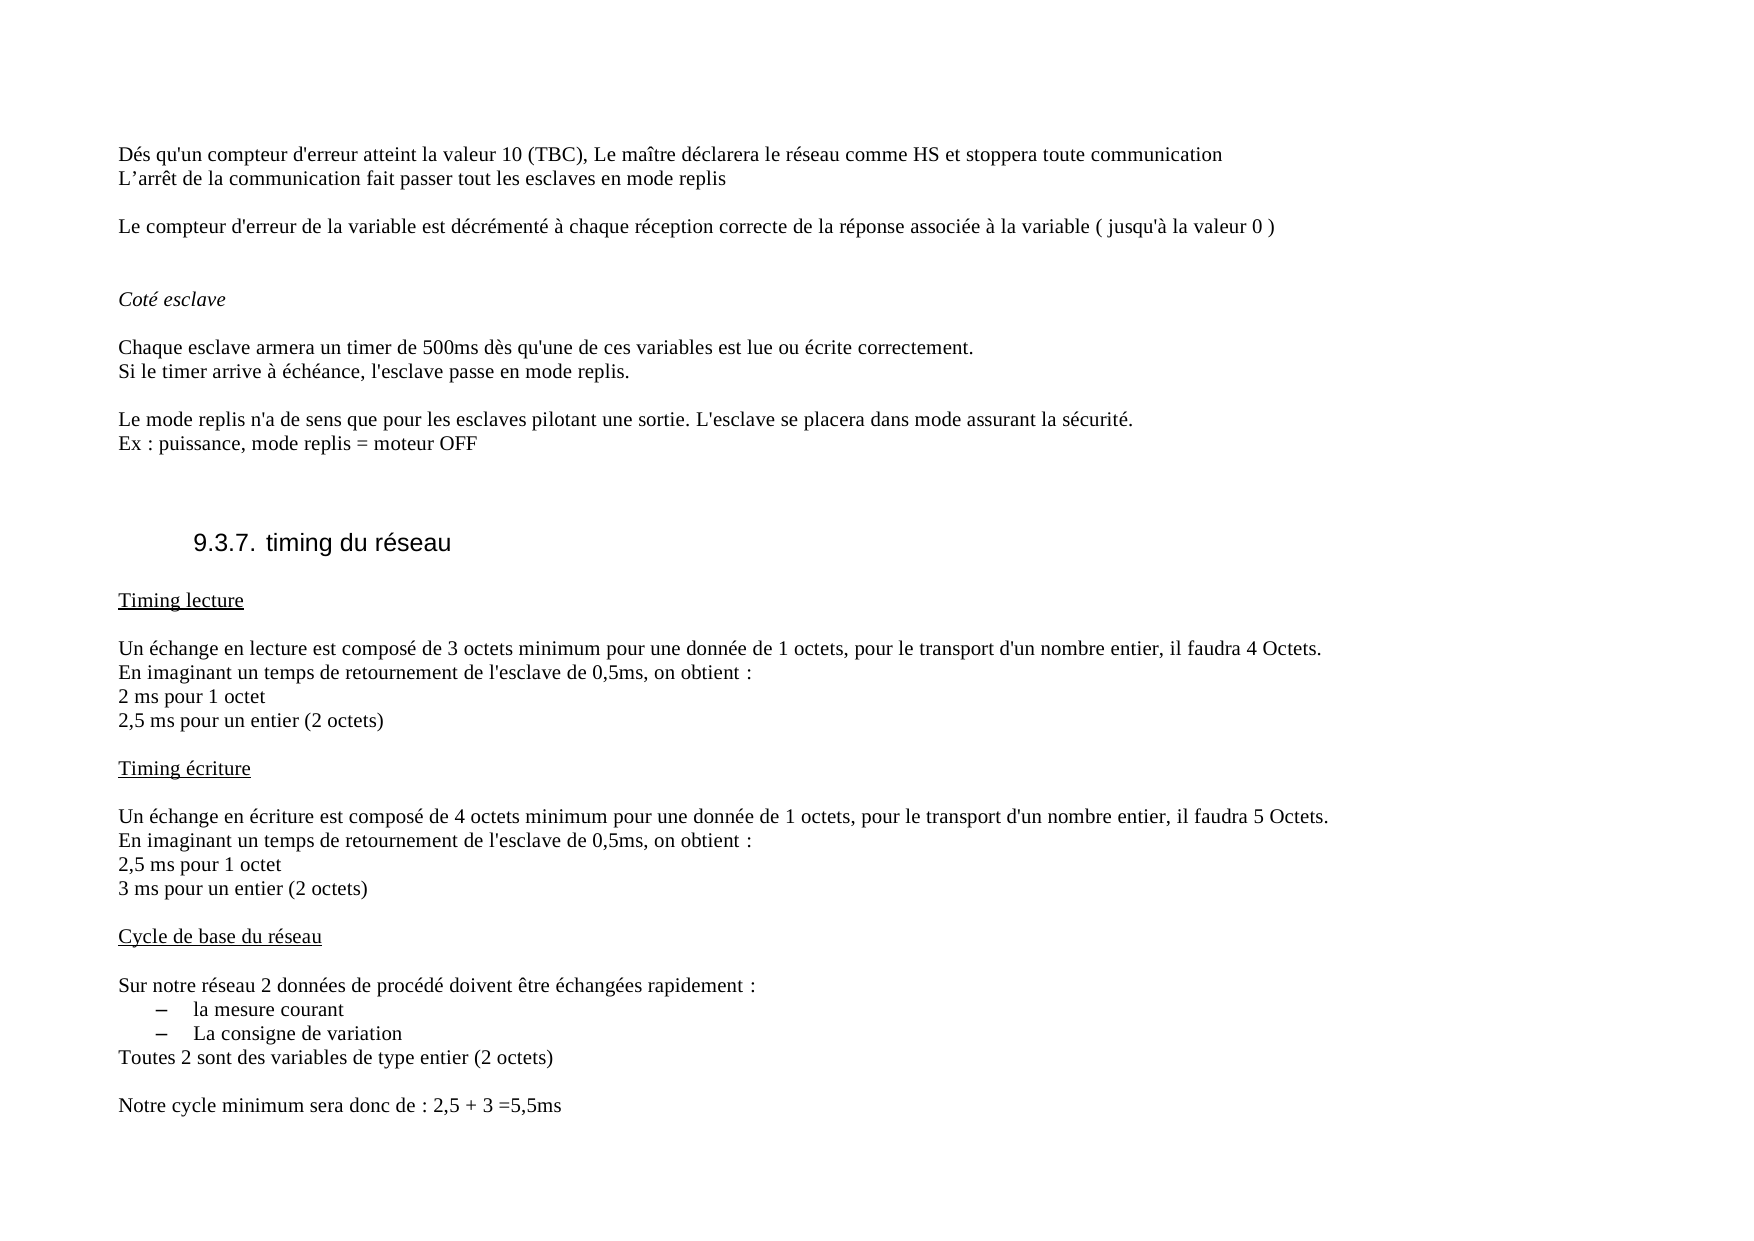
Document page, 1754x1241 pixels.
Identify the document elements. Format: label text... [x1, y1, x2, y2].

text Si le timer arrive à échéance, l'esclave passe en mode replis. [118, 359, 1636, 383]
text Timing lecture [118, 587, 1636, 612]
text Le compteur d'erreur de la variable est décrémenté à chaque réception correcte de la réponse associée à la variable ( jusqu'à la valeur 0 ) [118, 214, 1636, 238]
text Coté esclave [118, 287, 1636, 311]
text En imaginant un temps de retournement de l'esclave de 0,5ms, on obtient : [118, 828, 1636, 852]
text Le mode replis n'a de sens que pour les esclaves pilotant une sortie. L'esclave se placera dans mode assurant la sécurité. [118, 407, 1636, 431]
text 3 ms pour un entier (2 octets) [118, 876, 1636, 900]
text Un échange en écriture est composé de 4 octets minimum pour une donnée de 1 octets, pour le transport d'un nombre entier, il faudra 5 Octets. [118, 804, 1636, 828]
text Ex : puissance, mode replis = moteur OFF [118, 431, 1636, 455]
list la mesure courant [156, 997, 1636, 1021]
list La consigne de variation [156, 1021, 1636, 1045]
text Un échange en lecture est composé de 3 octets minimum pour une donnée de 1 octets, pour le transport d'un nombre entier, il faudra 4 Octets. [118, 636, 1636, 660]
text Notre cycle minimum sera donc de : 2,5 + 3 =5,5ms [118, 1093, 1636, 1117]
text Dés qu'un compteur d'erreur atteint la valeur 10 (TBC), Le maître déclarera le réseau comme HS et stoppera toute communication [118, 142, 1636, 166]
text 2,5 ms pour un entier (2 octets) [118, 708, 1636, 732]
text Chaque esclave armera un timer de 500ms dès qu'une de ces variables est lue ou écrite correctement. [118, 335, 1636, 359]
subtitle timing du réseau [193, 528, 1636, 557]
text L’arrêt de la communication fait passer tout les esclaves en mode replis [118, 166, 1636, 190]
text En imaginant un temps de retournement de l'esclave de 0,5ms, on obtient : [118, 660, 1636, 684]
text 2,5 ms pour 1 octet [118, 852, 1636, 876]
text Cycle de base du réseau [118, 924, 1636, 948]
text 2 ms pour 1 octet [118, 684, 1636, 708]
text Toutes 2 sont des variables de type entier (2 octets) [118, 1045, 1636, 1069]
text Sur notre réseau 2 données de procédé doivent être échangées rapidement : [118, 972, 1636, 997]
text Timing écriture [118, 756, 1636, 780]
